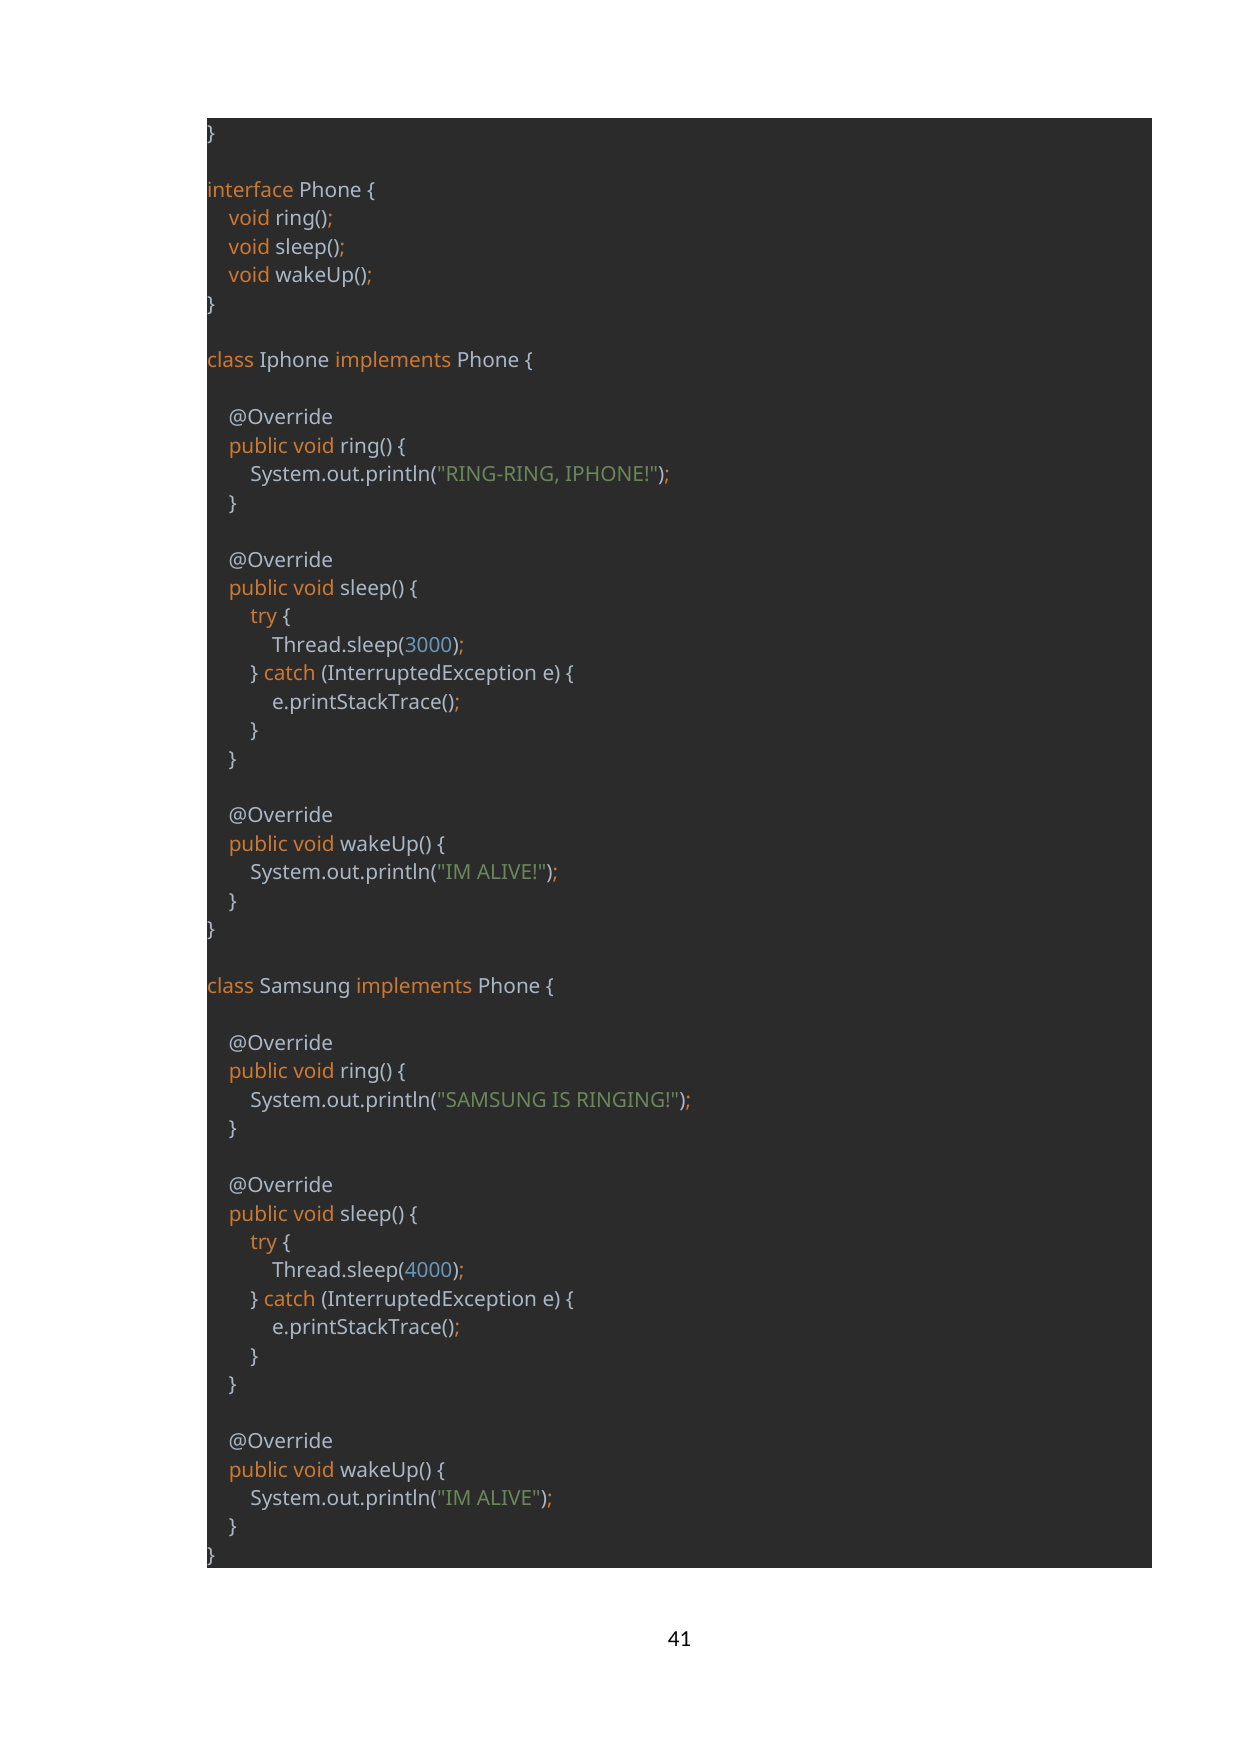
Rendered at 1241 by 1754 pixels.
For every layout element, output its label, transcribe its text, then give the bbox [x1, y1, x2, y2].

text } interface Phone { void ring(); void sleep(); void wakeUp(); } class Iphone implements Phone { @Override public void ring() { System.out.println("RING-RING, IPHONE!"); } @Override public void sleep() { try { Thread.sleep(3000); } catch (InterruptedException e) { e.printStackTrace(); } } @Override public void wakeUp() { System.out.println("IM ALIVE!"); } } class Samsung implements Phone { @Override public void ring() { System.out.println("SAMSUNG IS RINGING!"); } @Override public void sleep() { try { Thread.sleep(4000); } catch (InterruptedException e) { e.printStackTrace(); } } @Override public void wakeUp() { System.out.println("IM ALIVE"); } } [207, 118, 1152, 1568]
